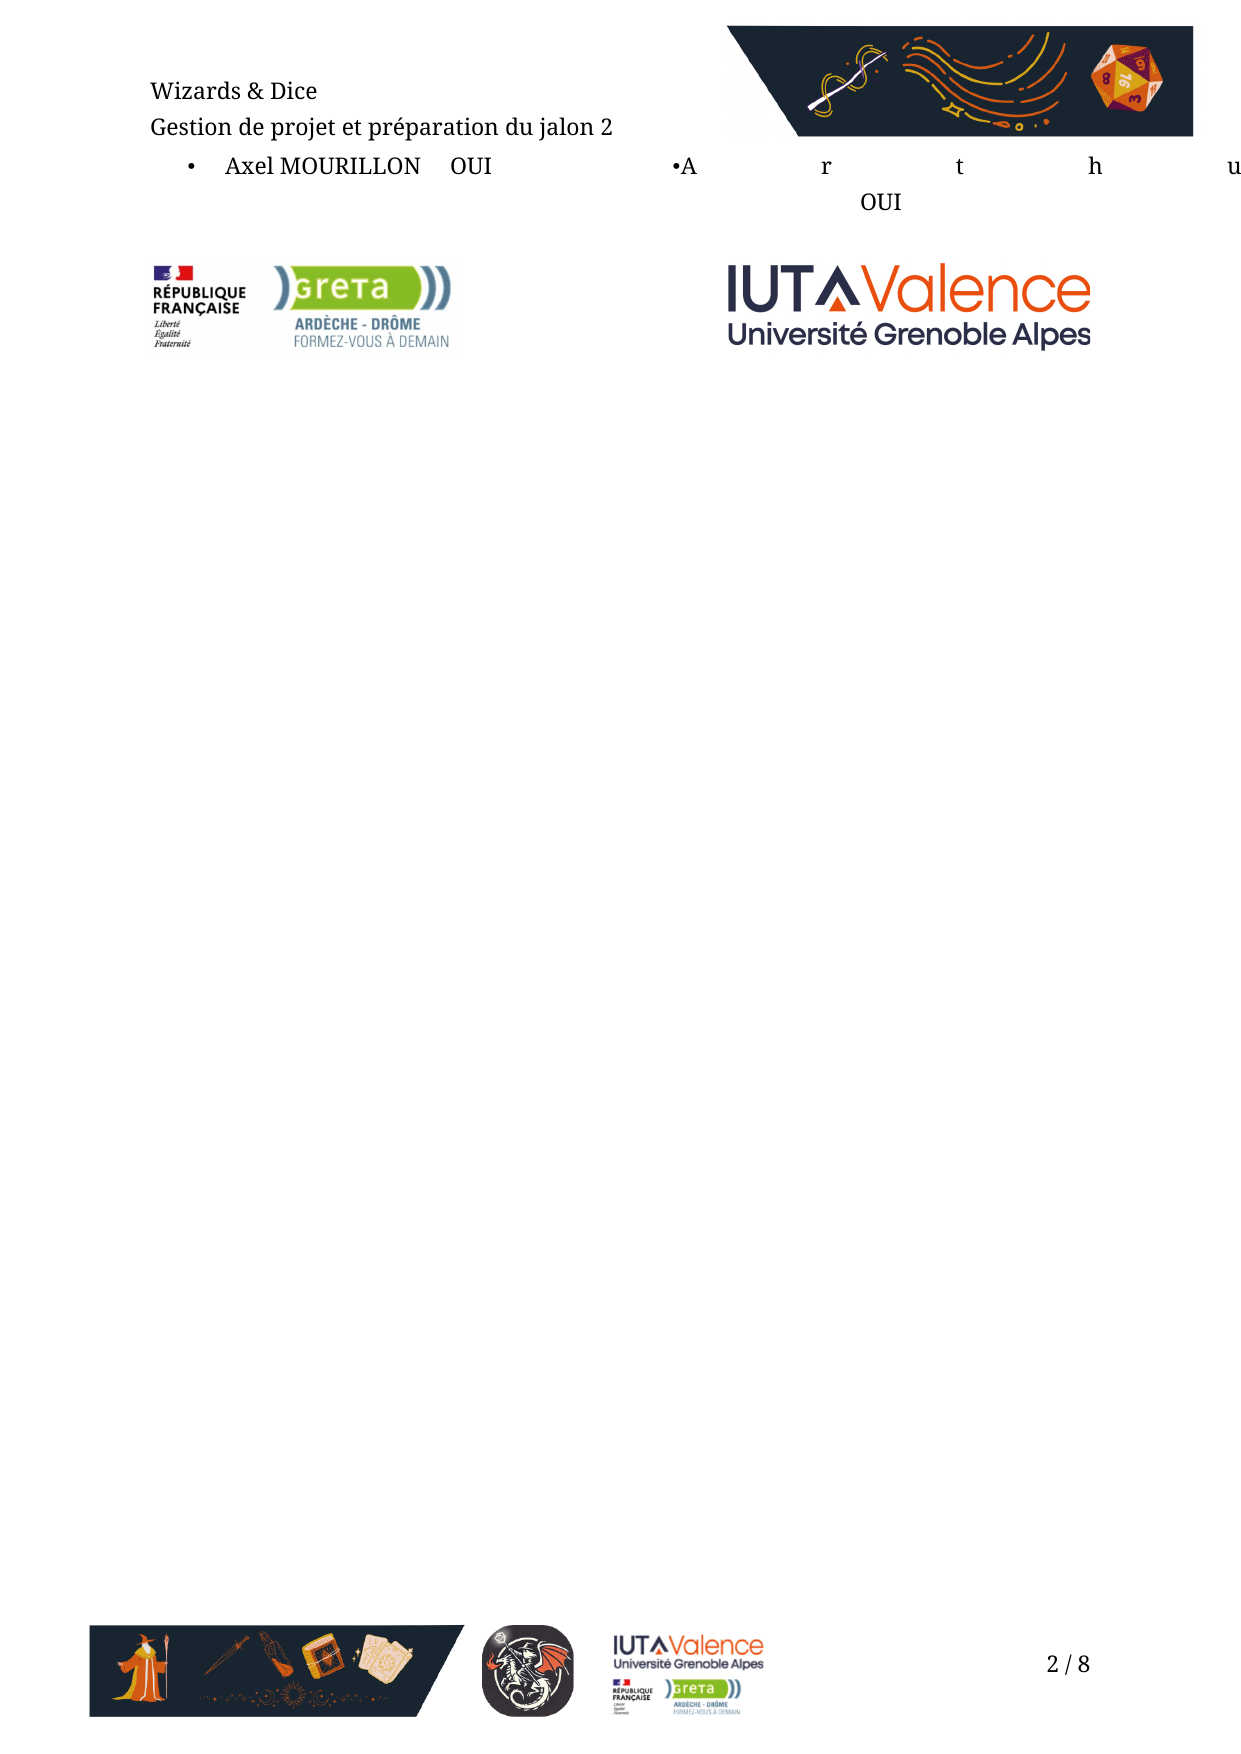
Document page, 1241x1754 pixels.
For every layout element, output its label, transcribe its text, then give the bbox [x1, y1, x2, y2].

picture [81, 1614, 788, 1726]
picture [728, 257, 1091, 360]
list Axel MOURILLON OUI [187, 150, 605, 181]
picture [150, 257, 457, 354]
picture [720, 22, 1208, 140]
list Arthur YANG OUI [672, 150, 1090, 217]
